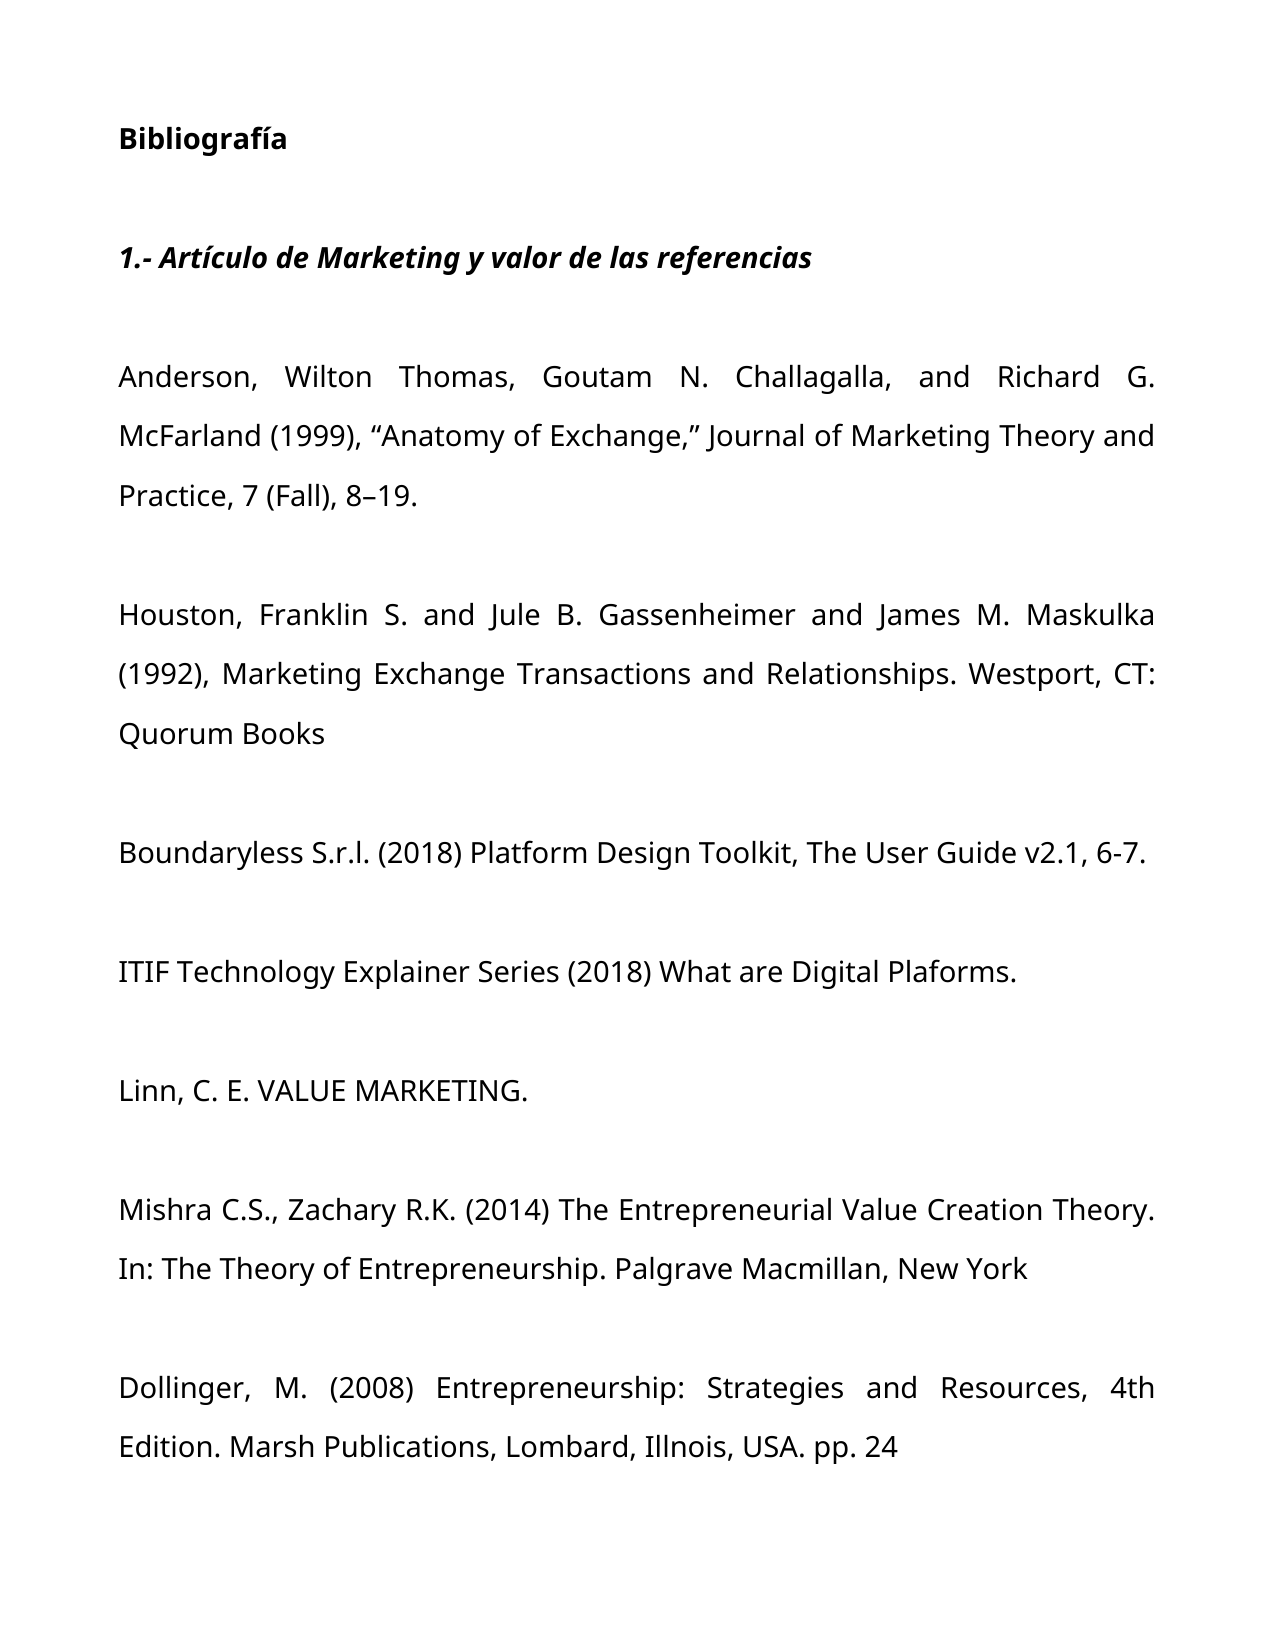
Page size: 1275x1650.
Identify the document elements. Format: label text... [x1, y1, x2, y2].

text ITIF Technology Explainer Series (2018) What are Digital Plaforms. [118, 951, 1157, 991]
text Mishra C.S., Zachary R.K. (2014) The Entrepreneurial Value Creation Theory. In: The Theory of Entrepreneurship. Palgrave Macmillan, New York [118, 1189, 1157, 1288]
text Boundaryless S.r.l. (2018) Platform Design Toolkit, The User Guide v2.1, 6-7. [118, 832, 1157, 872]
text 1.- Artículo de Marketing y valor de las referencias [118, 237, 1157, 277]
text Dollinger, M. (2008) Entrepreneurship: Strategies and Resources, 4th Edition. Marsh Publications, Lombard, Illnois, USA. pp. 24 [118, 1367, 1157, 1466]
text Linn, C. E. VALUE MARKETING. [118, 1070, 1157, 1109]
text Bibliografía [118, 118, 1157, 158]
text Houston, Franklin S. and Jule B. Gassenheimer and James M. Maskulka (1992), Marketing Exchange Transactions and Relationships. Westport, CT: Quorum Books [118, 594, 1157, 753]
text Anderson, Wilton Thomas, Goutam N. Challagalla, and Richard G. McFarland (1999), “Anatomy of Exchange,” Journal of Marketing Theory and Practice, 7 (Fall), 8–19. [118, 356, 1157, 515]
